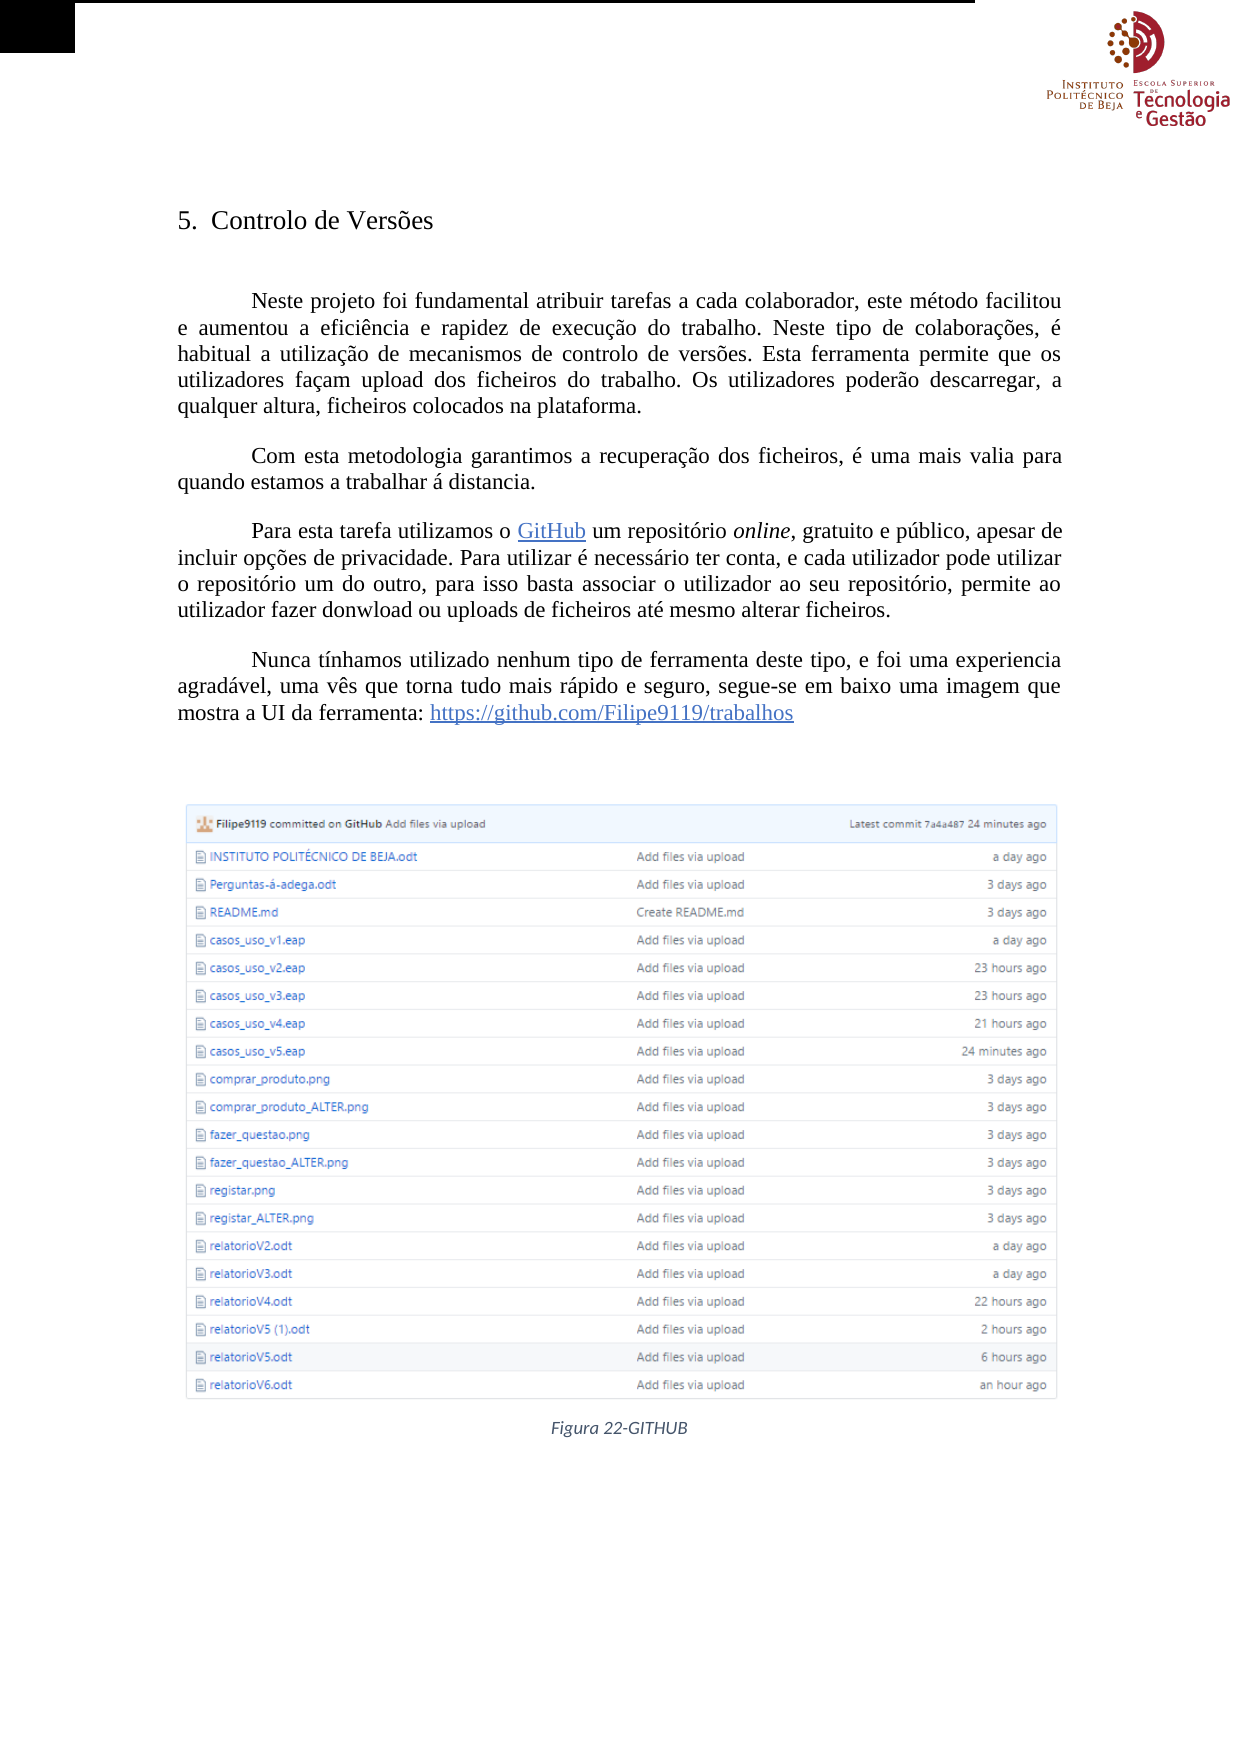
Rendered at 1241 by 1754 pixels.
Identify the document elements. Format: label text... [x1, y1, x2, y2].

text Figura 22-GITHUB [177, 1416, 1063, 1439]
text Para esta tarefa utilizamos o GitHub um repositório online, gratuito e público, apesar de incluir opções de privacidade. Para utilizar é necessário ter conta, e cada utilizador pode utilizar o repositório um do outro, para isso basta associar o utilizador ao seu repositório, permite ao utilizador fazer donwload ou uploads de ficheiros até mesmo alterar ficheiros. [177, 517, 1063, 623]
text Nunca tínhamos utilizado nenhum tipo de ferramenta deste tipo, e foi uma experiencia agradável, uma vês que torna tudo mais rápido e seguro, segue-se em baixo uma imagem que mostra a UI da ferramenta: https://github.com/Filipe9119/trabalhos [177, 646, 1063, 725]
text Neste projeto foi fundamental atribuir tarefas a cada colaborador, este método facilitou e aumentou a eficiência e rapidez de execução do trabalho. Neste tipo de colaborações, é habitual a utilização de mecanismos de controlo de versões. Esta ferramenta permite que os utilizadores façam upload dos ficheiros do trabalho. Os utilizadores poderão descarregar, a qualquer altura, ficheiros colocados na plataforma. [177, 287, 1063, 419]
text Com esta metodologia garantimos a recuperação dos ficheiros, é uma mais valia para quando estamos a trabalhar á distancia. [177, 442, 1063, 494]
subtitle 5. Controlo de Versões [177, 204, 1063, 235]
